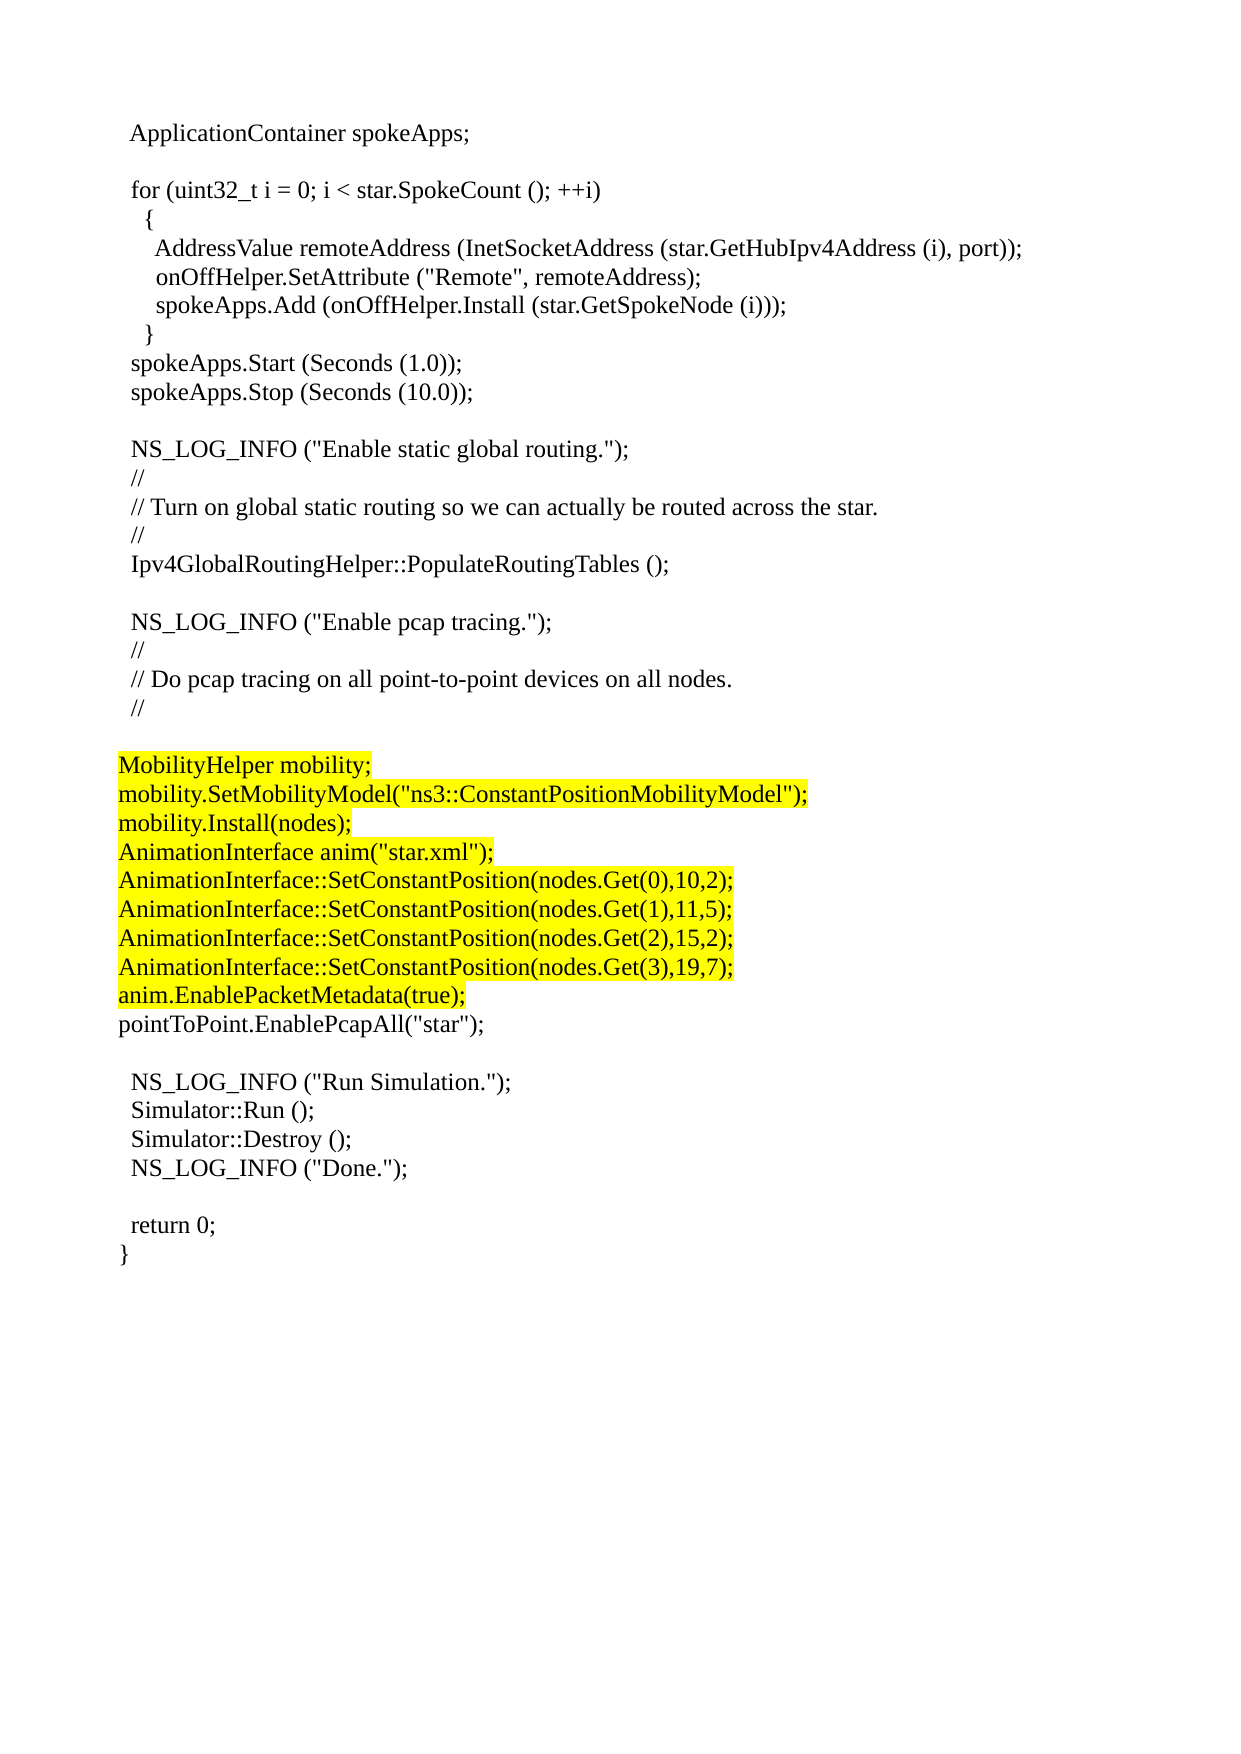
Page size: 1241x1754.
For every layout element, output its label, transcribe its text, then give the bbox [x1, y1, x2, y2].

text Ipv4GlobalRoutingHelper::PopulateRoutingTables (); [118, 549, 1122, 578]
text NS_LOG_INFO ("Run Simulation."); [118, 1067, 1122, 1096]
text AnimationInterface::SetConstantPosition(nodes.Get(2),15,2); [118, 923, 1122, 952]
text // Turn on global static routing so we can actually be routed across the star. [118, 492, 1122, 521]
text // [118, 463, 1122, 492]
text mobility.Install(nodes); [118, 808, 1122, 837]
text // Do pcap tracing on all point-to-point devices on all nodes. [118, 664, 1122, 693]
text spokeApps.Start (Seconds (1.0)); [118, 348, 1122, 377]
text Simulator::Run (); [118, 1096, 1122, 1124]
text mobility.SetMobilityModel("ns3::ConstantPositionMobilityModel"); [118, 779, 1122, 808]
text spokeApps.Stop (Seconds (10.0)); [118, 377, 1122, 406]
text AnimationInterface::SetConstantPosition(nodes.Get(1),11,5); [118, 894, 1122, 923]
text // [118, 693, 1122, 722]
text NS_LOG_INFO ("Done."); [118, 1153, 1122, 1182]
text onOffHelper.SetAttribute ("Remote", remoteAddress); [118, 262, 1122, 291]
text } [118, 319, 1122, 348]
text Simulator::Destroy (); [118, 1124, 1122, 1153]
text } [118, 1239, 1122, 1268]
text return 0; [118, 1211, 1122, 1239]
text anim.EnablePacketMetadata(true); [118, 981, 1122, 1009]
text MobilityHelper mobility; [118, 751, 1122, 779]
text // [118, 636, 1122, 664]
text AddressValue remoteAddress (InetSocketAddress (star.GetHubIpv4Address (i), port)); [118, 233, 1122, 262]
text NS_LOG_INFO ("Enable static global routing."); [118, 434, 1122, 463]
text NS_LOG_INFO ("Enable pcap tracing."); [118, 607, 1122, 636]
text ApplicationContainer spokeApps; [118, 118, 1122, 147]
text AnimationInterface::SetConstantPosition(nodes.Get(3),19,7); [118, 952, 1122, 981]
text AnimationInterface anim("star.xml"); [118, 837, 1122, 866]
text spokeApps.Add (onOffHelper.Install (star.GetSpokeNode (i))); [118, 291, 1122, 319]
text for (uint32_t i = 0; i < star.SpokeCount (); ++i) [118, 176, 1122, 204]
text AnimationInterface::SetConstantPosition(nodes.Get(0),10,2); [118, 866, 1122, 894]
text // [118, 521, 1122, 549]
text { [118, 204, 1122, 233]
text pointToPoint.EnablePcapAll("star"); [118, 1009, 1122, 1038]
